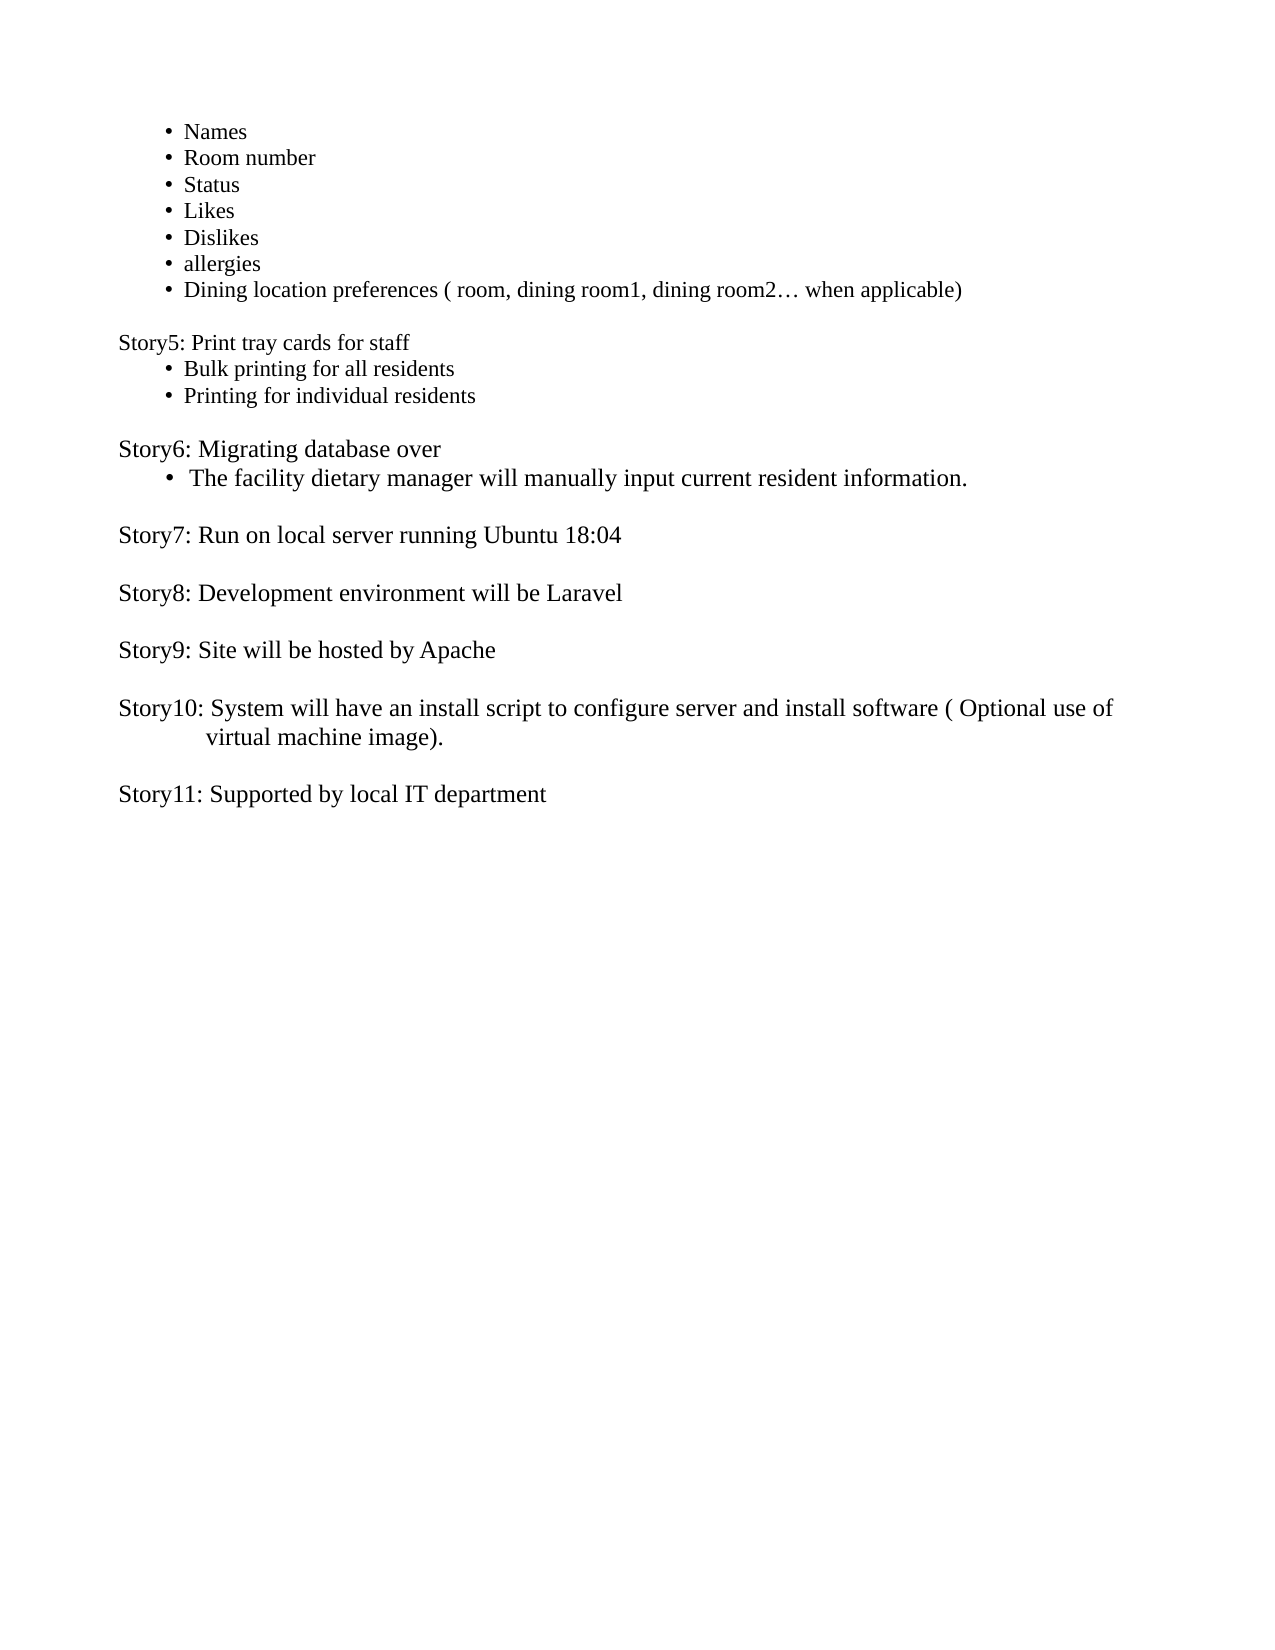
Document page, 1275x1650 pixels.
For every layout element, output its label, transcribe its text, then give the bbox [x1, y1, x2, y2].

text Story11: Supported by local IT department [118, 779, 1157, 808]
list Dislikes [165, 223, 1157, 250]
text Story9: Site will be hosted by Apache [118, 636, 1157, 664]
text Story5: Print tray cards for staff [118, 329, 1157, 355]
text Story7: Run on local server running Ubuntu 18:04 [118, 521, 1157, 549]
list allergies [165, 250, 1157, 276]
text Story10: System will have an install script to configure server and install software ( Optional use of virtual machine image). [118, 693, 1157, 751]
list Likes [165, 197, 1157, 223]
list Status [165, 171, 1157, 197]
list The facility dietary manager will manually input current resident information. [165, 463, 1157, 492]
list Room number [165, 144, 1157, 171]
text Story8: Development environment will be Laravel [118, 578, 1157, 607]
text Story6: Migrating database over [118, 434, 1157, 463]
list Printing for individual residents [165, 382, 1157, 408]
list Names [165, 118, 1157, 144]
list Bulk printing for all residents [165, 355, 1157, 382]
list Dining location preferences ( room, dining room1, dining room2… when applicable) [165, 276, 1157, 303]
